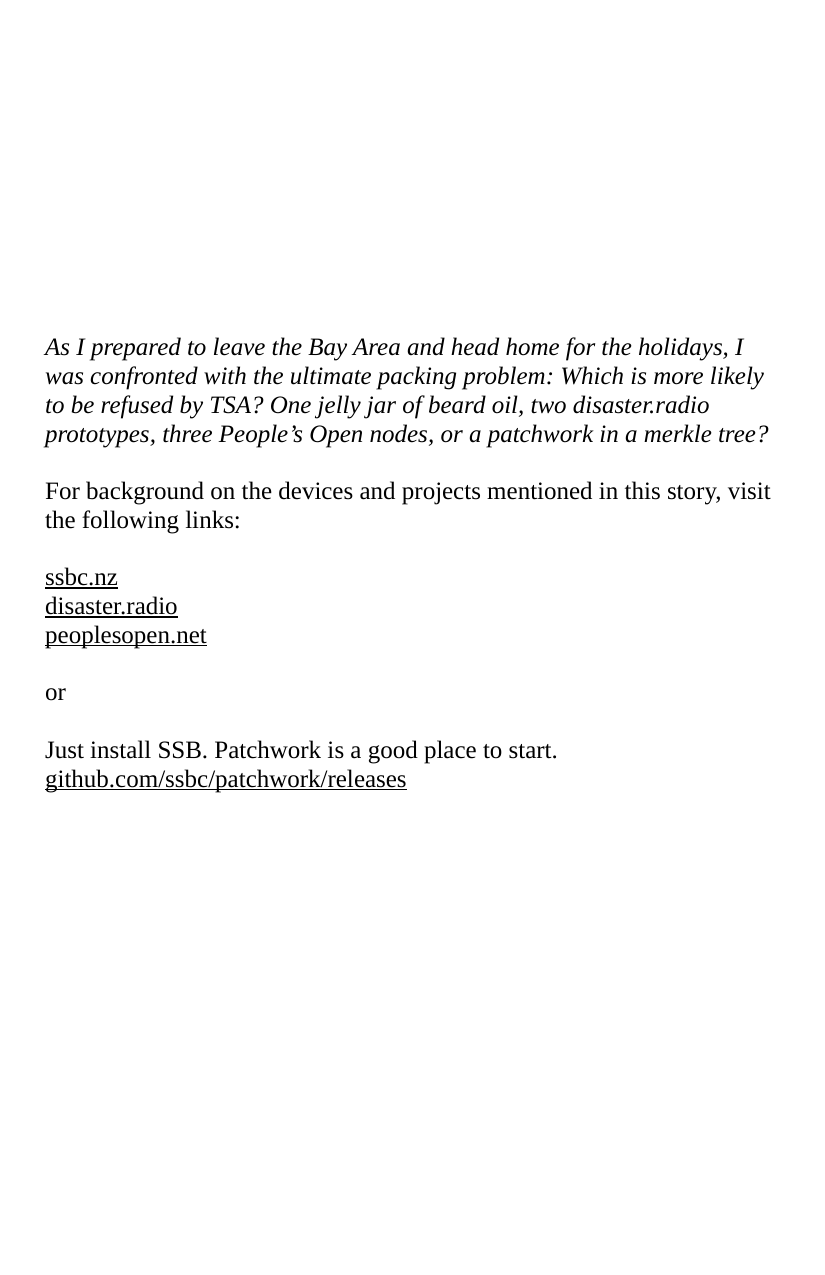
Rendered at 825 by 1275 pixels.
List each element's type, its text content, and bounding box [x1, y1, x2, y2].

text peoplesopen.net [45, 620, 780, 649]
text For background on the devices and projects mentioned in this story, visit the following links: [45, 476, 780, 534]
text As I prepared to leave the Bay Area and head home for the holidays, I was confronted with the ultimate packing problem: Which is more likely to be refused by TSA? One jelly jar of beard oil, two disaster.radio prototypes, three People’s Open nodes, or a patchwork in a merkle tree? [45, 332, 780, 447]
text ssbc.nz [45, 562, 780, 591]
text Just install SSB. Patchwork is a good place to start. [45, 735, 780, 764]
text or [45, 677, 780, 706]
text disaster.radio [45, 591, 780, 620]
text github.com/ssbc/patchwork/releases [45, 764, 780, 792]
